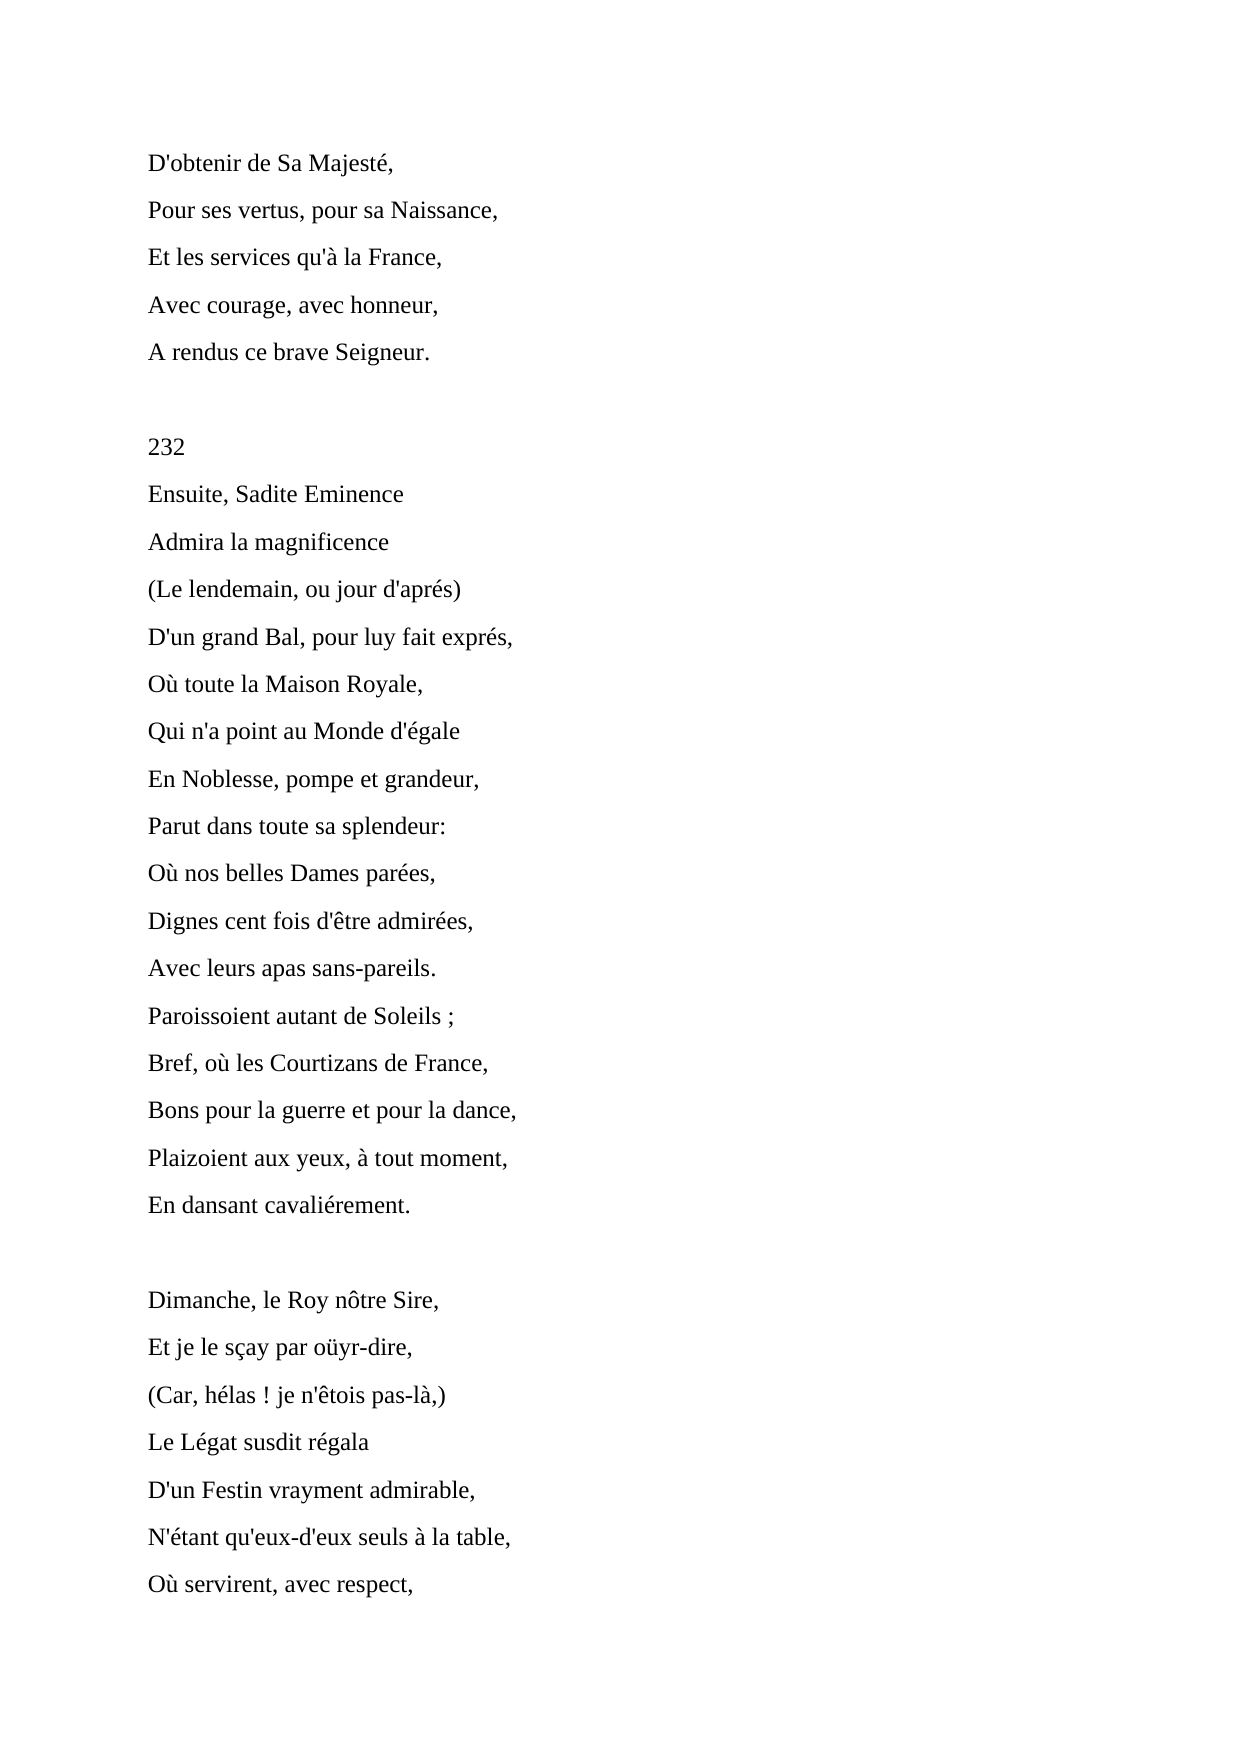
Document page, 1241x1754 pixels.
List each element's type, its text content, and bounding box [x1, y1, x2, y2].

text Où servirent, avec respect, [148, 1569, 1093, 1598]
text Ensuite, Sadite Eminence [148, 479, 1093, 508]
text D'un Festin vrayment admirable, [148, 1475, 1093, 1503]
text Admira la magnificence [148, 527, 1093, 556]
text En Noblesse, pompe et grandeur, [148, 764, 1093, 792]
text En dansant cavaliérement. [148, 1190, 1093, 1219]
text Parut dans toute sa splendeur: [148, 811, 1093, 840]
text Plaizoient aux yeux, à tout moment, [148, 1143, 1093, 1172]
text (Car, hélas ! je n'êtois pas-là,) [148, 1380, 1093, 1409]
text Bons pour la guerre et pour la dance, [148, 1096, 1093, 1124]
text Et je le sçay par oüyr-dire, [148, 1332, 1093, 1361]
text 232 [148, 432, 1093, 461]
text Où toute la Maison Royale, [148, 669, 1093, 698]
text Où nos belles Dames parées, [148, 858, 1093, 887]
text Dimanche, le Roy nôtre Sire, [148, 1285, 1093, 1314]
text (Le lendemain, ou jour d'aprés) [148, 574, 1093, 603]
text Pour ses vertus, pour sa Naissance, [148, 195, 1093, 224]
text Paroissoient autant de Soleils ; [148, 1001, 1093, 1029]
text Dignes cent fois d'être admirées, [148, 906, 1093, 935]
text Bref, où les Courtizans de France, [148, 1048, 1093, 1077]
text Et les services qu'à la France, [148, 242, 1093, 271]
text N'étant qu'eux-d'eux seuls à la table, [148, 1522, 1093, 1551]
text Le Légat susdit régala [148, 1427, 1093, 1456]
text A rendus ce brave Seigneur. [148, 337, 1093, 366]
text D'un grand Bal, pour luy fait exprés, [148, 622, 1093, 650]
text Qui n'a point au Monde d'égale [148, 716, 1093, 745]
text Avec leurs apas sans-pareils. [148, 953, 1093, 982]
text Avec courage, avec honneur, [148, 290, 1093, 318]
text D'obtenir de Sa Majesté, [148, 148, 1093, 176]
